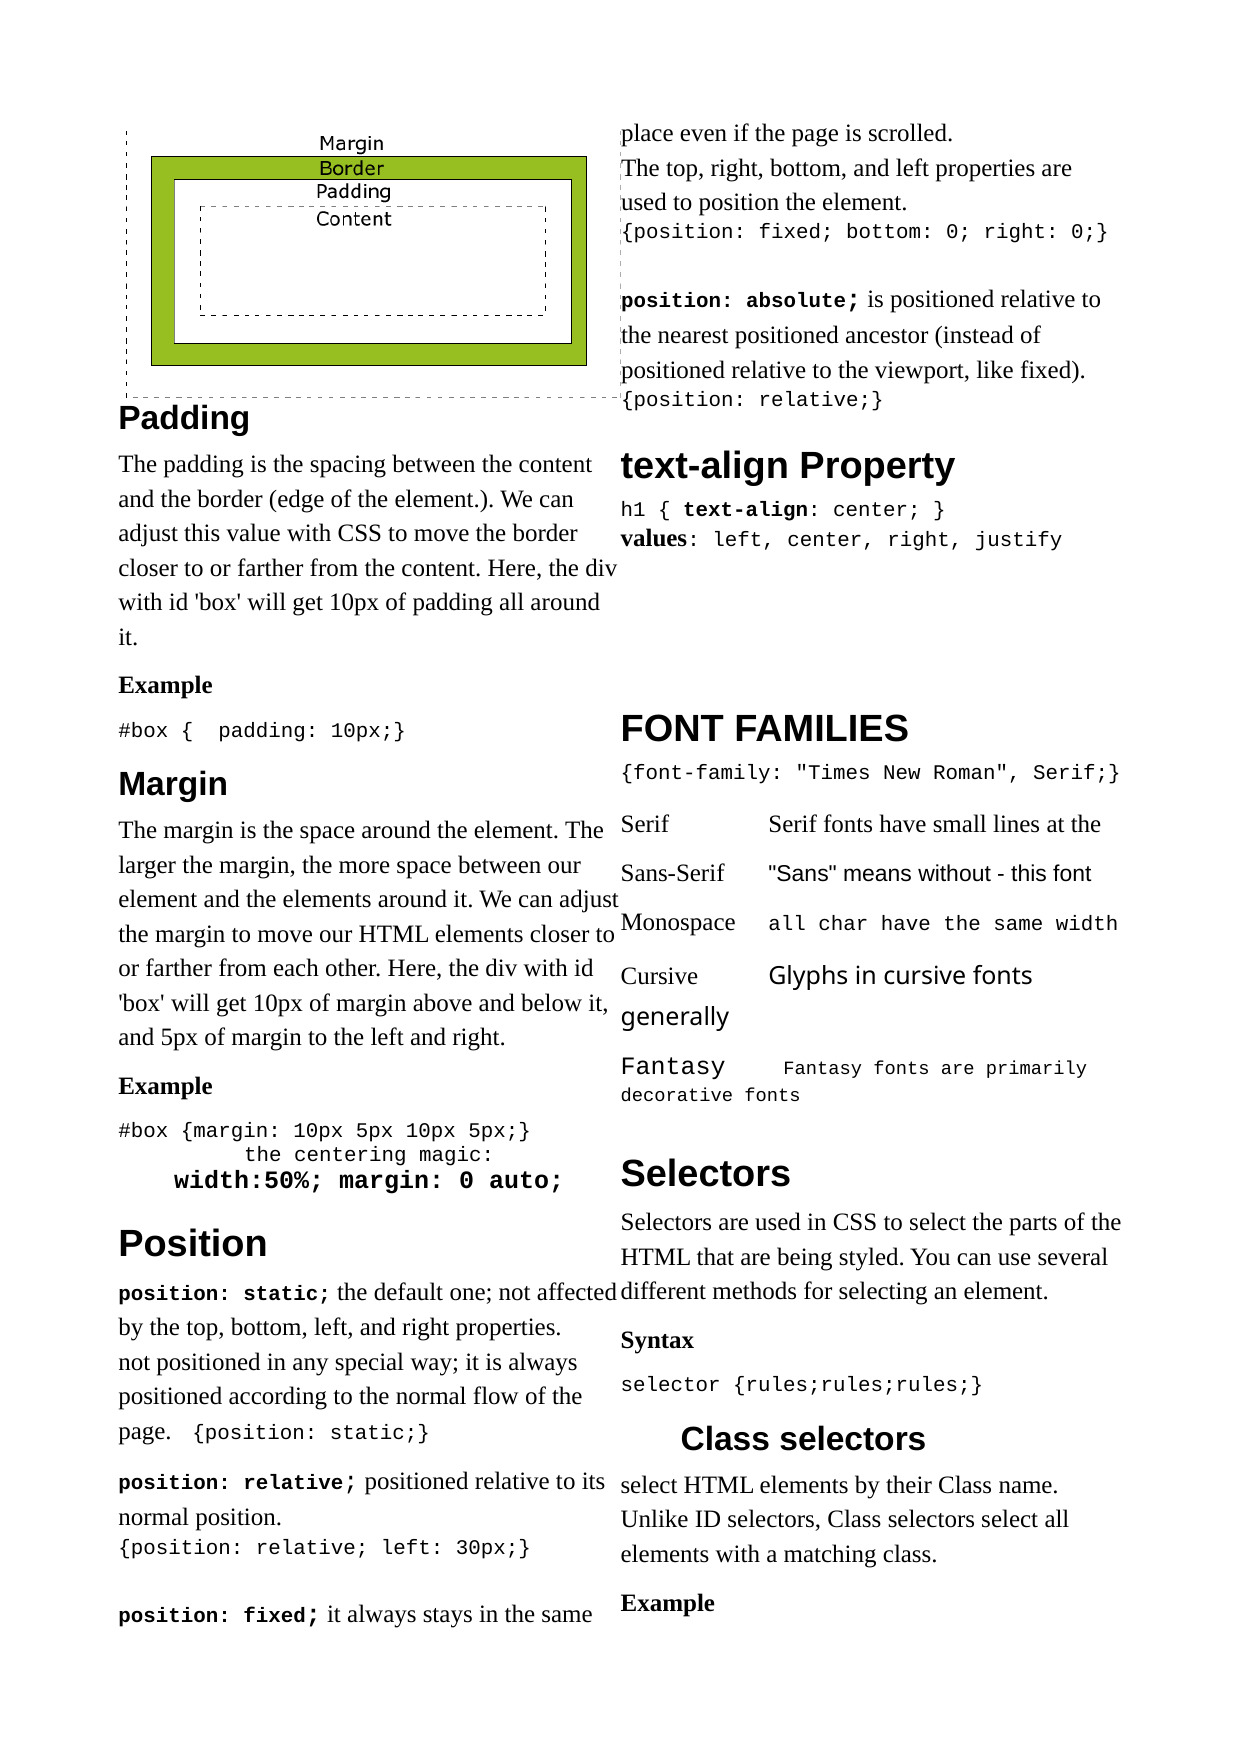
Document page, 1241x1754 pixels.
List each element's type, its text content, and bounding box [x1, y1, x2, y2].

text values: left, center, right, justify [620, 523, 1122, 552]
text not positioned in any special way; it is always positioned according to the normal flow of the page. {position: static;} [118, 1347, 620, 1445]
text Monospace all char have the same width [620, 907, 1122, 937]
picture [126, 131, 621, 398]
text h1 { text-align: center; } [620, 499, 1122, 523]
text position: static; the default one; not affected by the top, bottom, left, and right properties. [118, 1277, 620, 1341]
subtitle text-align Property [620, 443, 1122, 486]
text Fantasy Fantasy fonts are primarily decorative fonts [620, 1054, 1122, 1107]
text selector {rules;rules;rules;} [620, 1374, 1122, 1398]
text the centering magic: [118, 1144, 620, 1168]
text Syntax [620, 1325, 1122, 1354]
text {position: relative;} [620, 389, 1122, 413]
text select HTML elements by their Class name. Unlike ID selectors, Class selectors select all elements with a matching class. [620, 1470, 1122, 1568]
text width:50%; margin: 0 auto; [118, 1168, 620, 1196]
text Example [620, 1588, 1122, 1617]
text {position: relative; left: 30px;} [118, 1537, 620, 1561]
subtitle Class selectors [620, 1419, 1122, 1457]
text Example [118, 671, 620, 699]
text position: fixed; it always stays in the same [118, 1599, 620, 1630]
text position: relative; positioned relative to its normal position. [118, 1466, 620, 1531]
text The margin is the space around the element. The larger the margin, the more space between our element and the elements around it. We can adjust the margin to move our HTML elements closer to or farther from each other. Here, the div with id 'box' will get 10px of margin above and below it, and 5px of margin to the left and right. [118, 815, 620, 1051]
text Example [118, 1071, 620, 1100]
text Sans-Serif "Sans" means without - this font [620, 858, 1122, 887]
text Cursive Glyphs in cursive fonts generally [620, 957, 1122, 1032]
subtitle Padding [118, 118, 620, 437]
subtitle Selectors [620, 1151, 1122, 1195]
subtitle FONT FAMILIES [620, 706, 1122, 749]
text The top, right, bottom, and left properties are used to position the element. [621, 153, 1122, 216]
text position: absolute; is positioned relative to the nearest positioned ancestor (instead of positioned relative to the viewport, like fixed). [621, 284, 1122, 384]
text The padding is the spacing between the content and the border (edge of the element.). We can adjust this value with CSS to move the border closer to or farther from the content. Here, the div with id 'box' will get 10px of padding all around it. [118, 449, 620, 650]
text #box {margin: 10px 5px 10px 5px;} [118, 1120, 620, 1144]
text #box { padding: 10px;} [118, 720, 620, 743]
subtitle Position [118, 1221, 620, 1264]
text place even if the page is scrolled. [620, 118, 1122, 147]
text {font-family: "Times New Roman", Serif;} [620, 762, 1122, 786]
text {position: fixed; bottom: 0; right: 0;} [621, 222, 1122, 245]
subtitle Margin [118, 764, 620, 803]
text Serif Serif fonts have small lines at the [620, 809, 1122, 838]
text Selectors are used in CSS to select the parts of the HTML that are being styled. You can use several different methods for selecting an element. [620, 1207, 1122, 1305]
